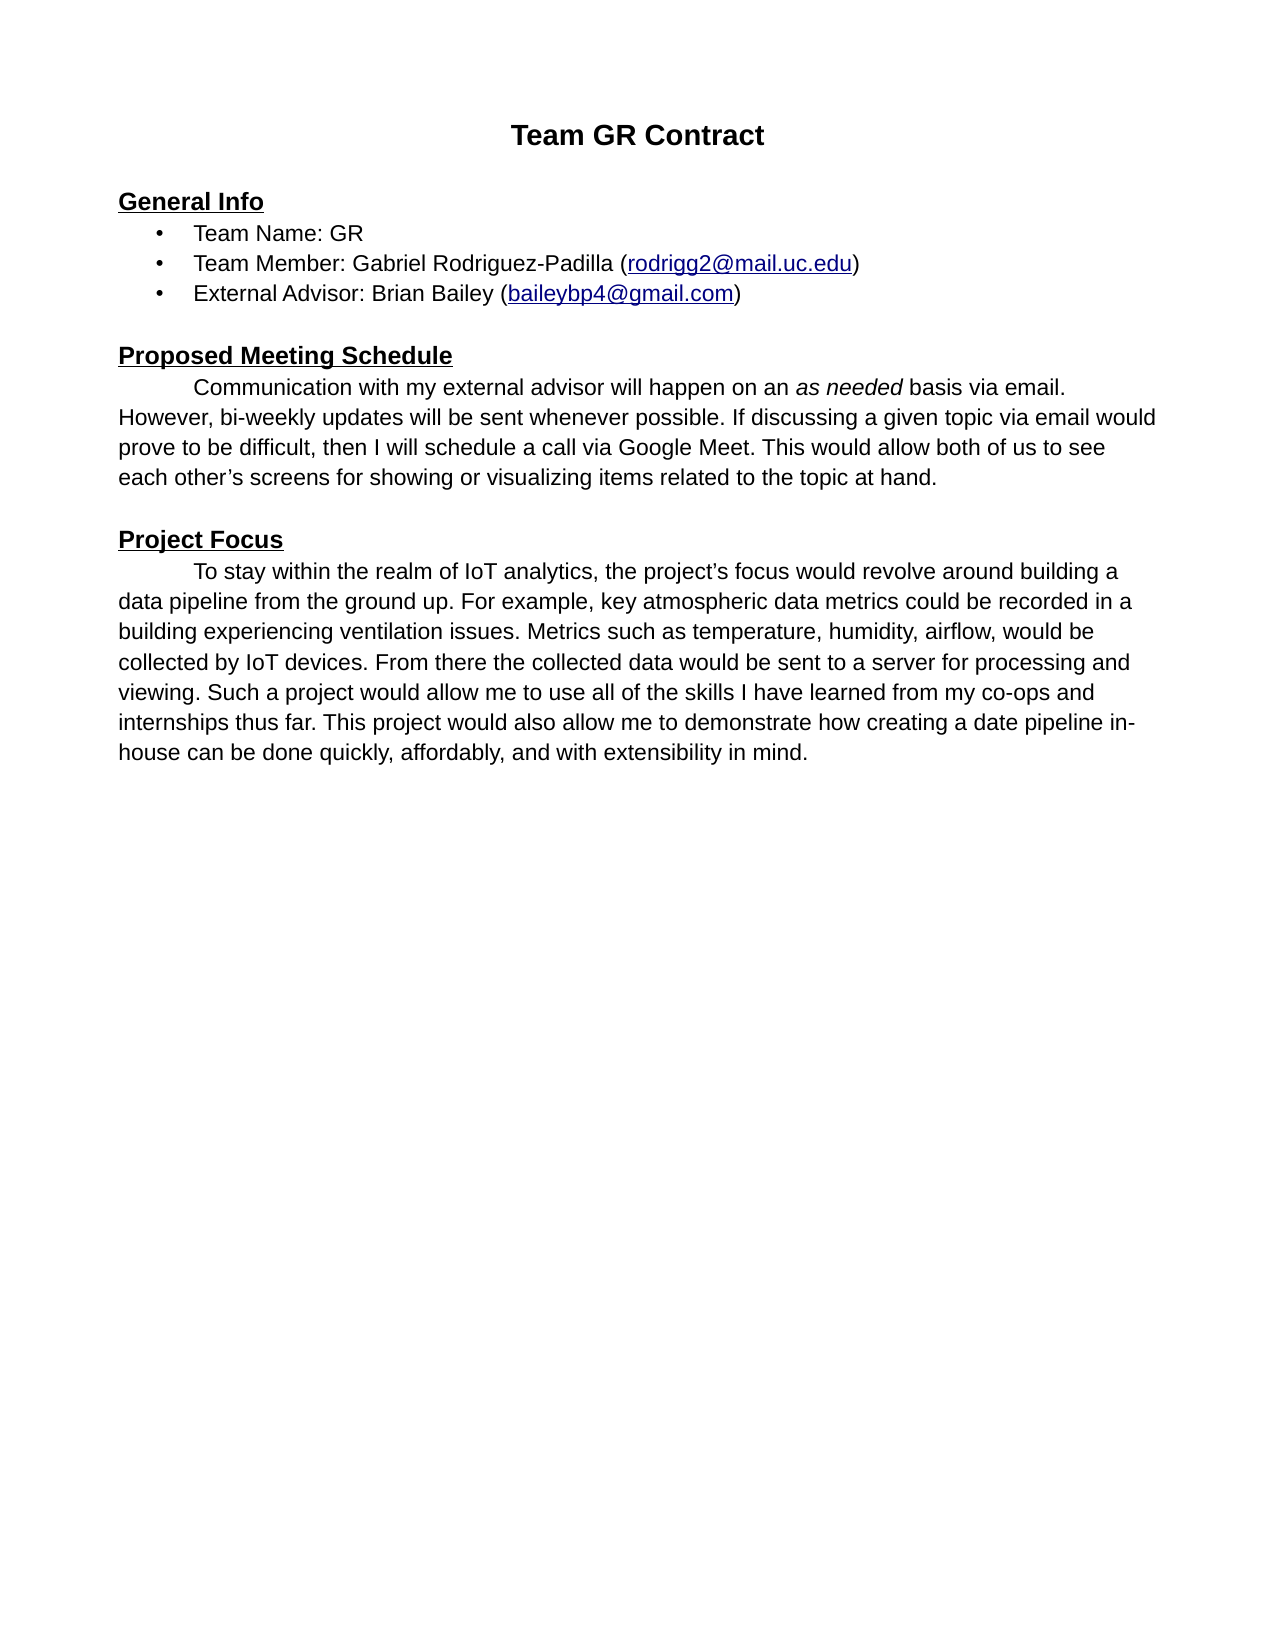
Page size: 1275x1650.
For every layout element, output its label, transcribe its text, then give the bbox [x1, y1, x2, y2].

text General Info [118, 187, 1157, 216]
list External Advisor: Brian Bailey (baileybp4@gmail.com) [156, 280, 1157, 307]
list Team Member: Gabriel Rodriguez-Padilla (rodrigg2@mail.uc.edu) [156, 250, 1157, 276]
text Team GR Contract [118, 118, 1157, 152]
text To stay within the realm of IoT analytics, the project’s focus would revolve around building a data pipeline from the ground up. For example, key atmospheric data metrics could be recorded in a building experiencing ventilation issues. Metrics such as temperature, humidity, airflow, would be collected by IoT devices. From there the collected data would be sent to a server for processing and viewing. Such a project would allow me to use all of the skills I have learned from my co-ops and internships thus far. This project would also allow me to demonstrate how creating a date pipeline in-house can be done quickly, affordably, and with extensibility in mind. [118, 558, 1157, 765]
text Project Focus [118, 525, 1157, 553]
text Proposed Meeting Schedule [118, 341, 1157, 369]
list Team Name: GR [156, 220, 1157, 246]
text Communication with my external advisor will happen on an as needed basis via email. However, bi-weekly updates will be sent whenever possible. If discussing a given topic via email would prove to be difficult, then I will schedule a call via Google Meet. This would allow both of us to see each other’s screens for showing or visualizing items related to the topic at hand. [118, 374, 1157, 491]
